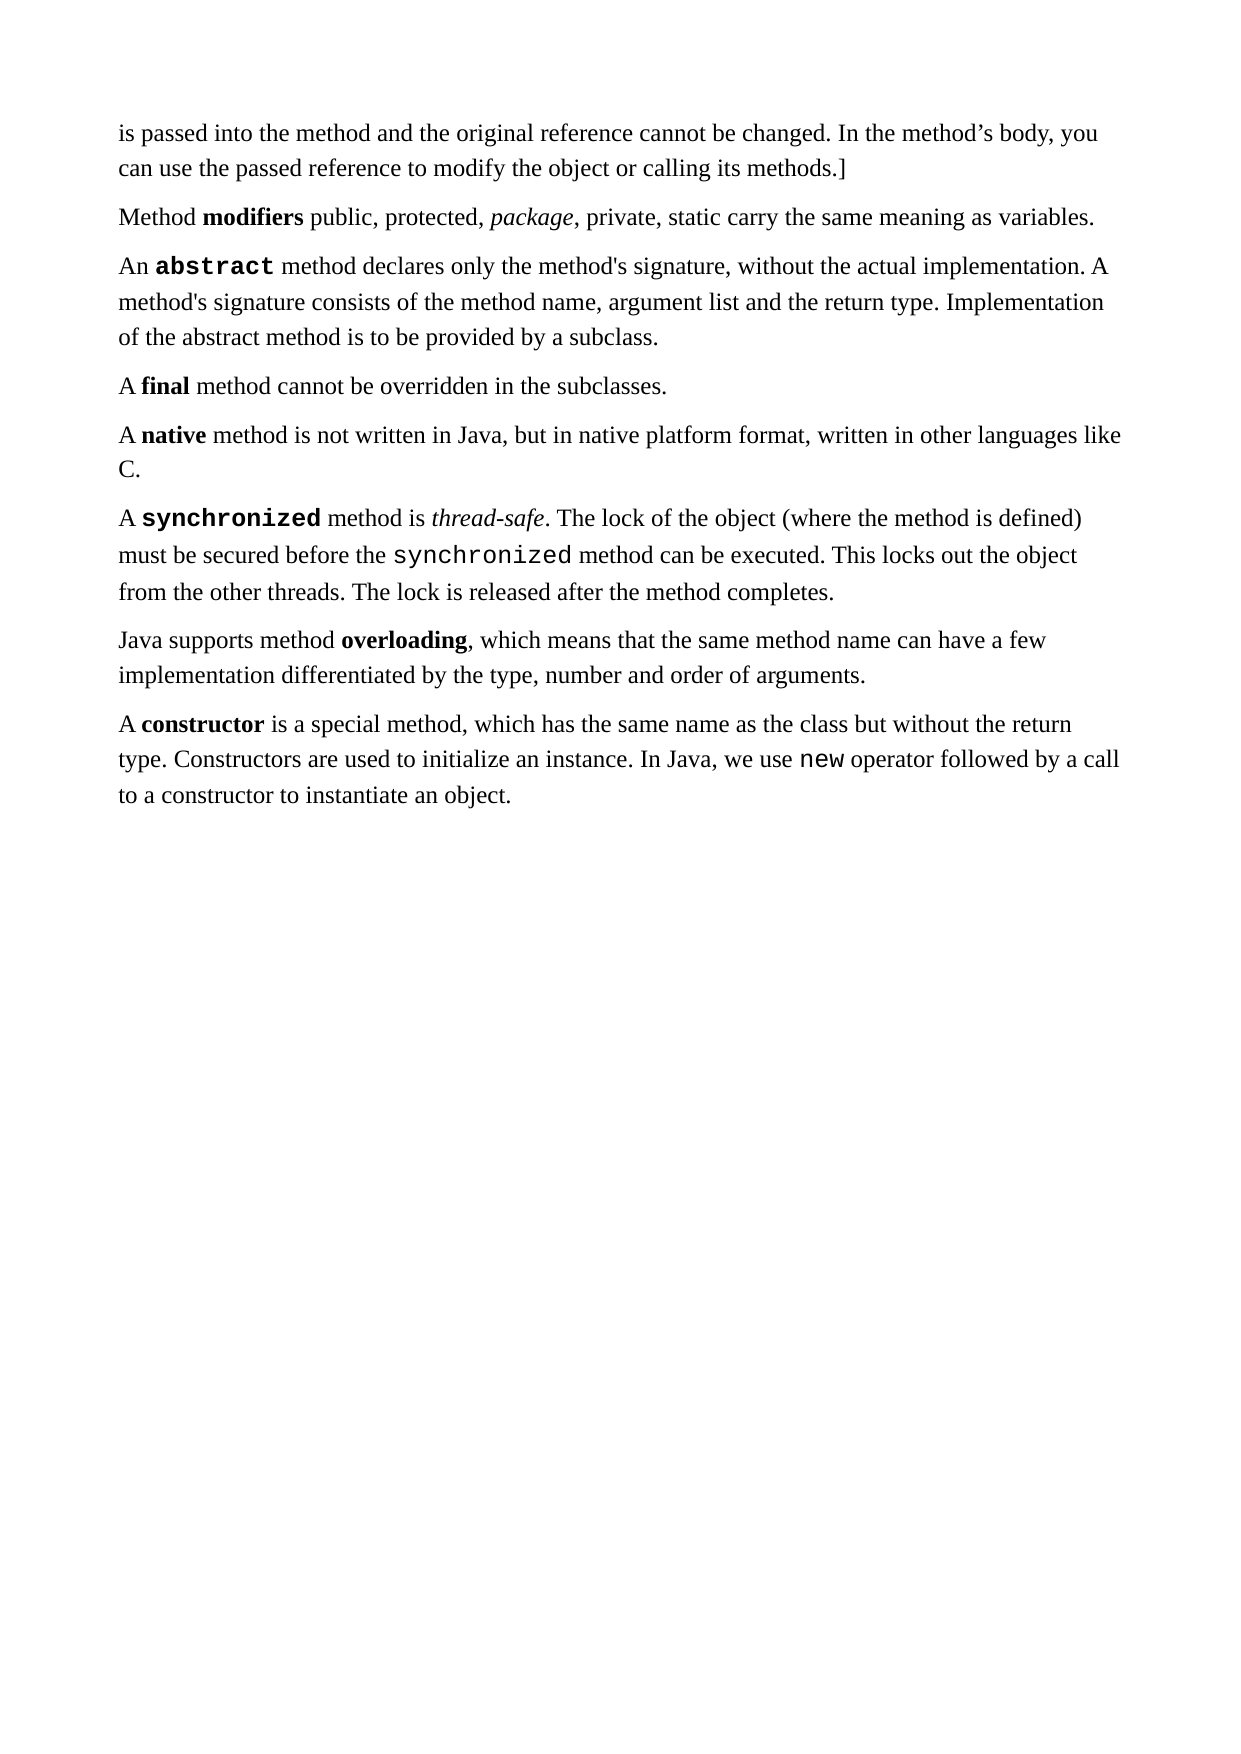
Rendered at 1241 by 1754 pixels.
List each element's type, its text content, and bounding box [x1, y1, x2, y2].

text Method modifiers public, protected, package, private, static carry the same meaning as variables. [118, 202, 1122, 230]
text Java supports method overloading, which means that the same method name can have a few implementation differentiated by the type, number and order of arguments. [118, 626, 1122, 689]
text A final method cannot be overridden in the subclasses. [118, 371, 1122, 399]
text A constructor is a special method, which has the same name as the class but without the return type. Constructors are used to initialize an instance. In Java, we use new operator followed by a call to a constructor to instantiate an object. [118, 709, 1122, 809]
text is passed into the method and the original reference cannot be changed. In the method’s body, you can use the passed reference to modify the object or calling its methods.] [118, 118, 1122, 181]
text An abstract method declares only the method's signature, without the actual implementation. A method's signature consists of the method name, argument list and the return type. Implementation of the abstract method is to be provided by a subclass. [118, 251, 1122, 351]
text A synchronized method is thread-safe. The lock of the object (where the method is defined) must be secured before the synchronized method can be executed. This locks out the object from the other threads. The lock is released after the method completes. [118, 503, 1122, 605]
text A native method is not written in Java, but in native platform format, written in other languages like C. [118, 420, 1122, 483]
